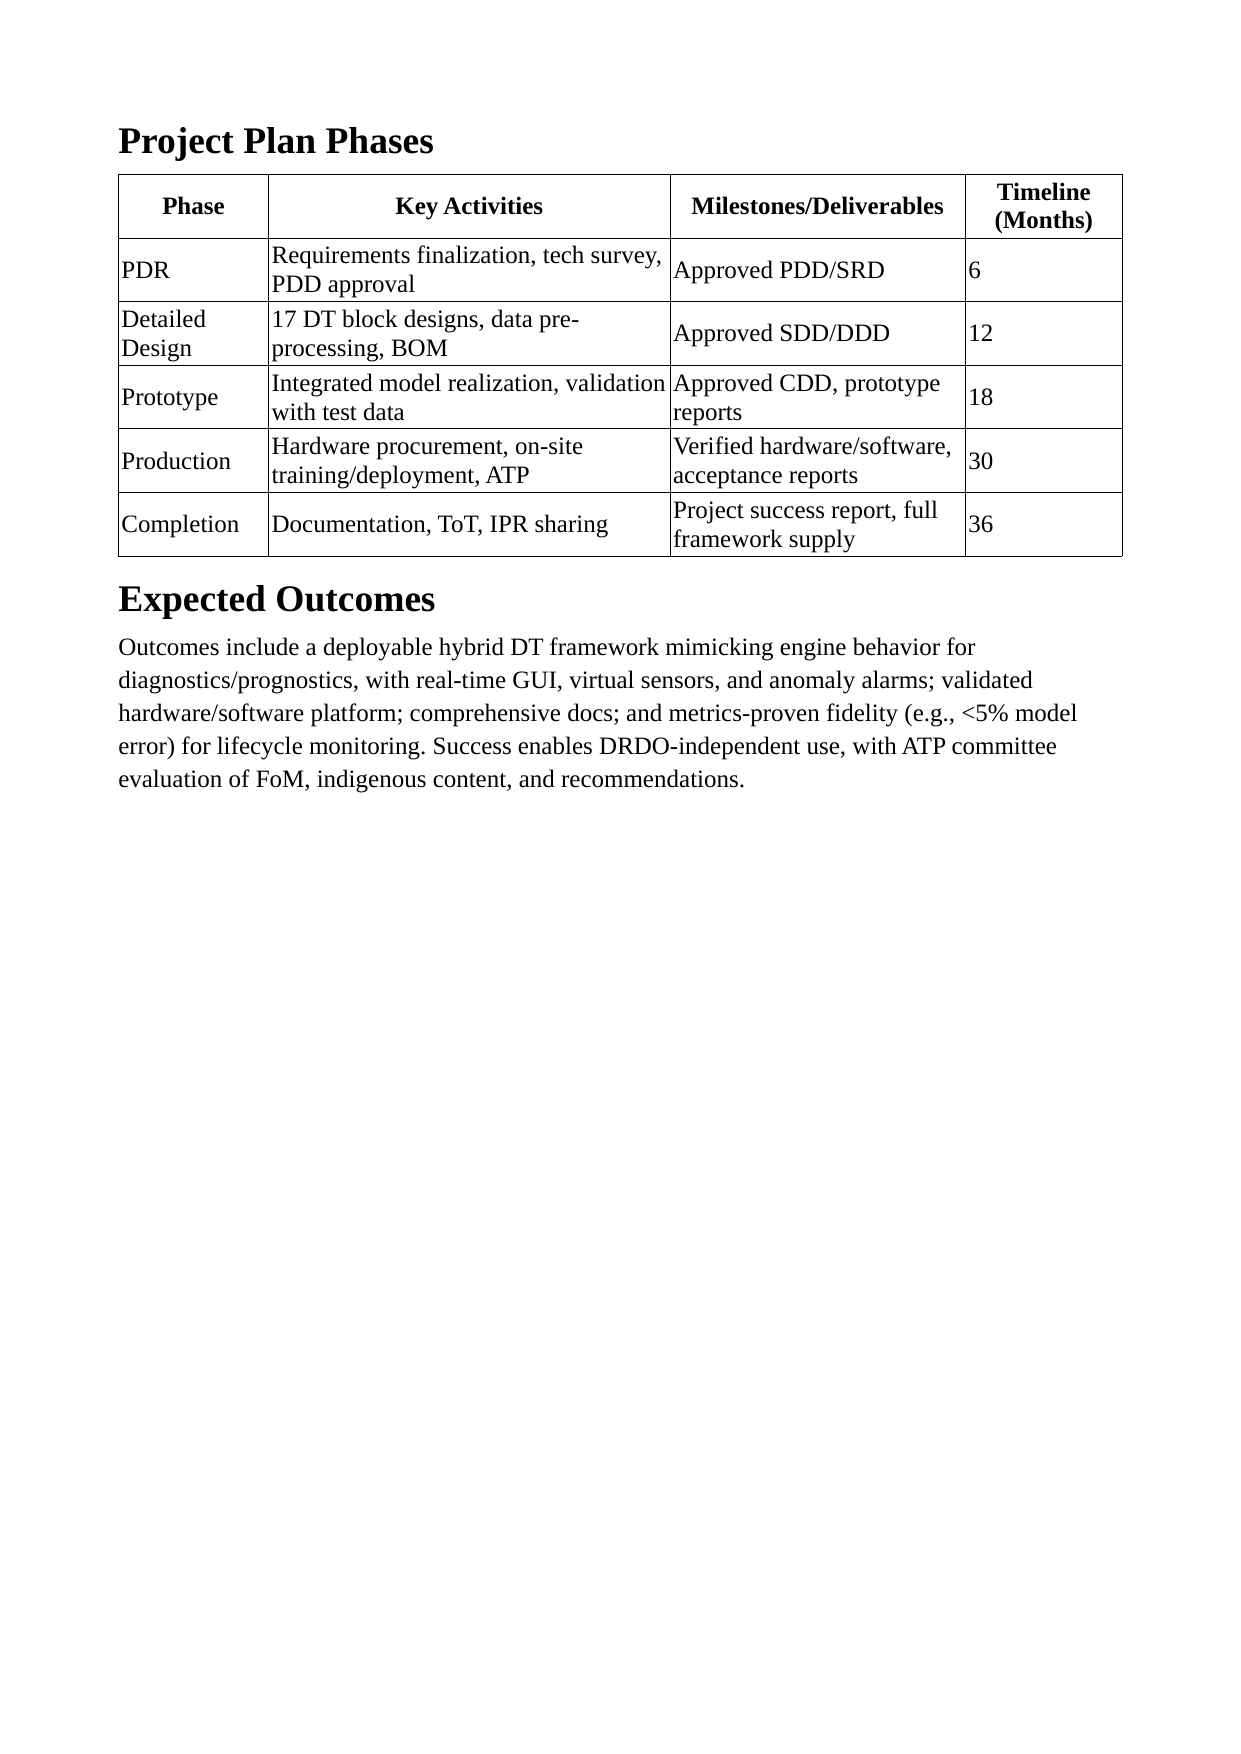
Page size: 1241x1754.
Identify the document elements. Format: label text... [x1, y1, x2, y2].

table_cell Approved PDD/SRD [671, 239, 965, 301]
table_cell Integrated model realization, validation with test data [269, 366, 670, 428]
subtitle Expected Outcomes [118, 577, 1122, 620]
table_cell PDR [119, 239, 268, 301]
table_cell Completion [119, 493, 268, 556]
table_cell Prototype [119, 366, 268, 428]
table_cell Project success report, full framework supply [671, 493, 965, 556]
table_cell 36 [966, 493, 1122, 556]
table_cell 12 [966, 302, 1122, 365]
table_cell 30 [966, 429, 1122, 492]
table_header Phase [119, 175, 268, 237]
table_cell Hardware procurement, on-site training/deployment, ATP [269, 429, 670, 492]
table_cell 6 [966, 239, 1122, 301]
table_cell Detailed Design [119, 302, 268, 365]
table_header Milestones/Deliverables [671, 175, 965, 237]
table_cell Approved CDD, prototype reports [671, 366, 965, 428]
table_cell 18 [966, 366, 1122, 428]
table_cell Requirements finalization, tech survey, PDD approval [269, 239, 670, 301]
table_header Key Activities [269, 175, 670, 237]
text Outcomes include a deployable hybrid DT framework mimicking engine behavior for diagnostics/prognostics, with real-time GUI, virtual sensors, and anomaly alarms; validated hardware/software platform; comprehensive docs; and metrics-proven fidelity (e.g., <5% model error) for lifecycle monitoring. Success enables DRDO-independent use, with ATP committee evaluation of FoM, indigenous content, and recommendations. [118, 632, 1122, 793]
subtitle Project Plan Phases [118, 118, 1122, 161]
table_cell Documentation, ToT, IPR sharing [269, 493, 670, 556]
table_cell Verified hardware/software, acceptance reports [671, 429, 965, 492]
table_cell 17 DT block designs, data pre-processing, BOM [269, 302, 670, 365]
table_header Timeline (Months) [966, 175, 1122, 237]
table_cell Production [119, 429, 268, 492]
table_cell Approved SDD/DDD [671, 302, 965, 365]
